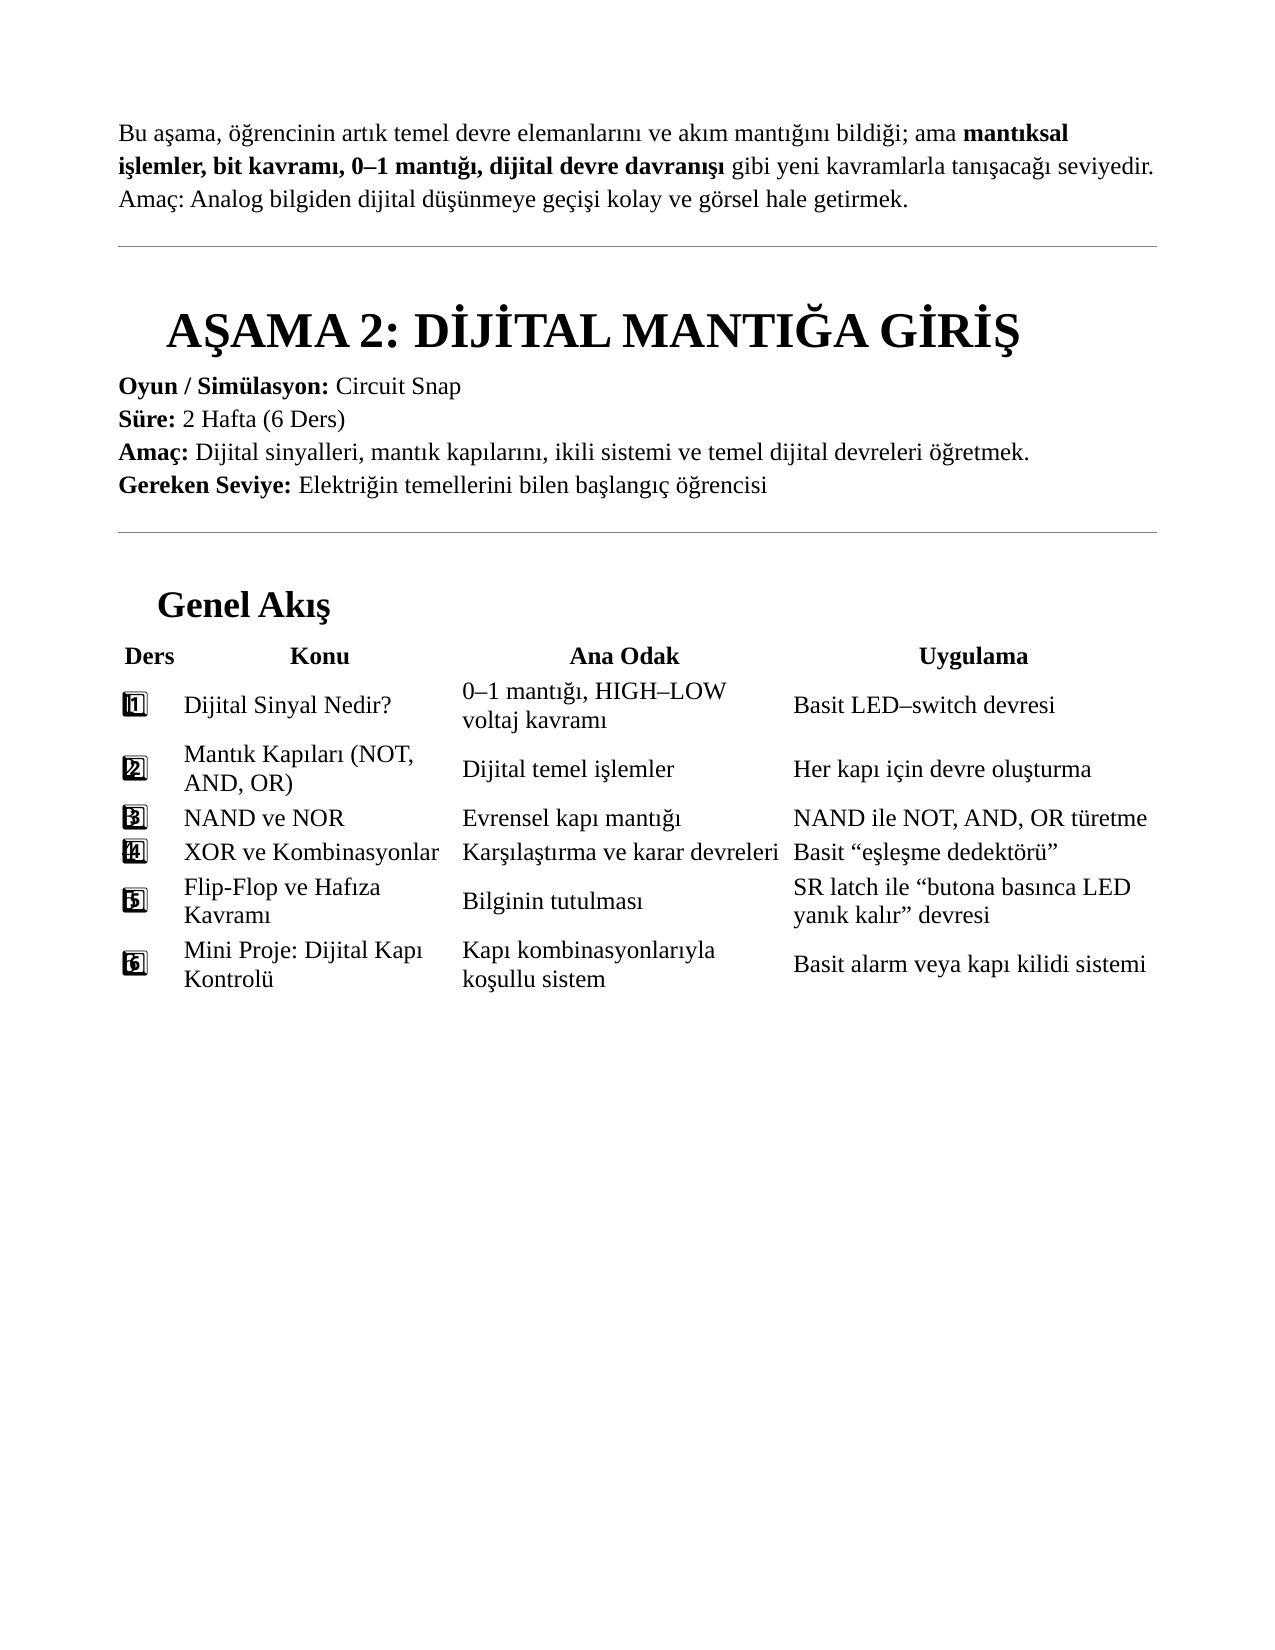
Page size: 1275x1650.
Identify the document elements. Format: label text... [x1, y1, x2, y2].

table_cell 0–1 mantığı, HIGH–LOW voltaj kavramı [459, 673, 790, 736]
table_cell 4️⃣ [118, 834, 181, 869]
table_cell SR latch ile “butona basınca LED yanık kalır” devresi [790, 869, 1157, 932]
table_header Ders [118, 639, 181, 673]
table_cell 1️⃣ [118, 673, 181, 736]
table_cell Flip-Flop ve Hafıza Kavramı [181, 869, 459, 932]
table_cell 6️⃣ [118, 932, 181, 996]
subtitle 🔷 AŞAMA 2: DİJİTAL MANTIĞA GİRİŞ [118, 301, 1157, 358]
table_cell Dijital temel işlemler [459, 736, 790, 800]
table_header Uygulama [790, 639, 1157, 673]
subtitle 🧭 Genel Akış [118, 583, 1157, 626]
table_cell 5️⃣ [118, 869, 181, 932]
table_cell 2️⃣ [118, 736, 181, 800]
table_cell Bilginin tutulması [459, 869, 790, 932]
table_cell Basit LED–switch devresi [790, 673, 1157, 736]
table_cell Basit alarm veya kapı kilidi sistemi [790, 932, 1157, 996]
table_cell Evrensel kapı mantığı [459, 800, 790, 834]
table_cell Mantık Kapıları (NOT, AND, OR) [181, 736, 459, 800]
table_cell NAND ve NOR [181, 800, 459, 834]
table_cell Her kapı için devre oluşturma [790, 736, 1157, 800]
table_cell NAND ile NOT, AND, OR türetme [790, 800, 1157, 834]
text Bu aşama, öğrencinin artık temel devre elemanlarını ve akım mantığını bildiği; ama mantıksal işlemler, bit kavramı, 0–1 mantığı, dijital devre davranışı gibi yeni kavramlarla tanışacağı seviyedir. Amaç: Analog bilgiden dijital düşünmeye geçişi kolay ve görsel hale getirmek. [118, 118, 1157, 213]
table_header Konu [181, 639, 459, 673]
table_cell Basit “eşleşme dedektörü” [790, 834, 1157, 869]
table_cell XOR ve Kombinasyonlar [181, 834, 459, 869]
table_header Ana Odak [459, 639, 790, 673]
table_cell Karşılaştırma ve karar devreleri [459, 834, 790, 869]
table_cell Mini Proje: Dijital Kapı Kontrolü [181, 932, 459, 996]
text Oyun / Simülasyon: Circuit Snap Süre: 2 Hafta (6 Ders) Amaç: Dijital sinyalleri, mantık kapılarını, ikili sistemi ve temel dijital devreleri öğretmek. Gereken Seviye: Elektriğin temellerini bilen başlangıç öğrencisi [118, 371, 1157, 499]
table_cell 3️⃣ [118, 800, 181, 834]
table_cell Kapı kombinasyonlarıyla koşullu sistem [459, 932, 790, 996]
table_cell Dijital Sinyal Nedir? [181, 673, 459, 736]
